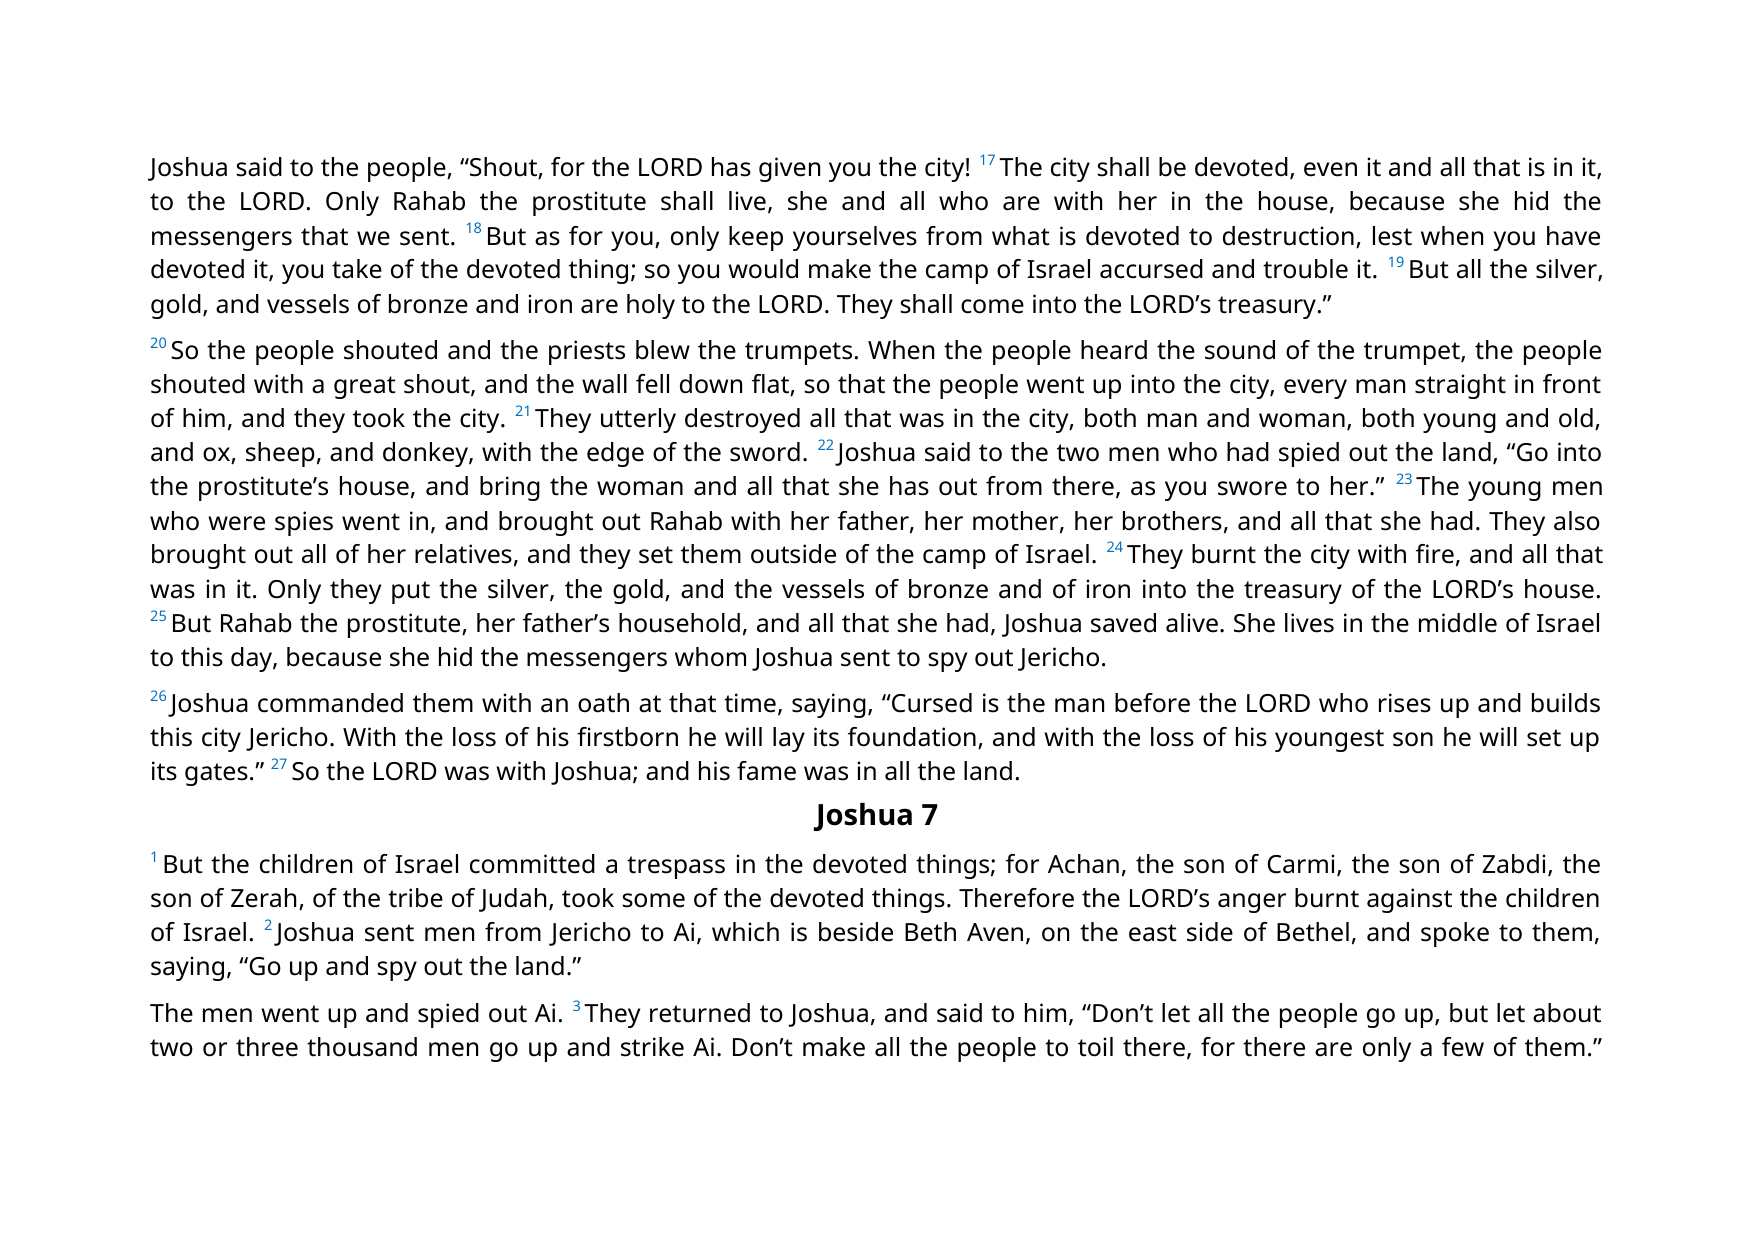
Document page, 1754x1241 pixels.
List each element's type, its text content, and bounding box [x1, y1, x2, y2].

text 1 But the children of Israel committed a trespass in the devoted things; for Achan, the son of Carmi, the son of Zabdi, the son of Zerah, of the tribe of Judah, took some of the devoted things. Therefore the LORD’s anger burnt against the children of Israel. 2 Joshua sent men from Jericho to Ai, which is beside Beth Aven, on the east side of Bethel, and spoke to them, saying, “Go up and spy out the land.” [150, 847, 1604, 983]
text Joshua said to the people, “Shout, for the LORD has given you the city! 17 The city shall be devoted, even it and all that is in it, to the LORD. Only Rahab the prostitute shall live, she and all who are with her in the house, because she hid the messengers that we sent. 18 But as for you, only keep yourselves from what is devoted to destruction, lest when you have devoted it, you take of the devoted thing; so you would make the camp of Israel accursed and trouble it. 19 But all the silver, gold, and vessels of bronze and iron are holy to the LORD. They shall come into the LORD’s treasury.” [150, 150, 1604, 320]
text 20 So the people shouted and the priests blew the trumpets. When the people heard the sound of the trumpet, the people shouted with a great shout, and the wall fell down flat, so that the people went up into the city, every man straight in front of him, and they took the city. 21 They utterly destroyed all that was in the city, both man and woman, both young and old, and ox, sheep, and donkey, with the edge of the sword. 22 Joshua said to the two men who had spied out the land, “Go into the prostitute’s house, and bring the woman and all that she has out from there, as you swore to her.” 23 The young men who were spies went in, and brought out Rahab with her father, her mother, her brothers, and all that she had. They also brought out all of her relatives, and they set them outside of the camp of Israel. 24 They burnt the city with fire, and all that was in it. Only they put the silver, the gold, and the vessels of bronze and of iron into the treasury of the LORD’s house. 25 But Rahab the prostitute, her father’s household, and all that she had, Joshua saved alive. She lives in the middle of Israel to this day, because she hid the messengers whom Joshua sent to spy out Jericho. [150, 333, 1604, 673]
text Joshua 7 [150, 794, 1604, 834]
text The men went up and spied out Ai. 3 They returned to Joshua, and said to him, “Don’t let all the people go up, but let about two or three thousand men go up and strike Ai. Don’t make all the people to toil there, for there are only a few of them.” [150, 995, 1604, 1063]
text 26 Joshua commanded them with an oath at that time, saying, “Cursed is the man before the LORD who rises up and builds this city Jericho. With the loss of his firstborn he will lay its foundation, and with the loss of his youngest son he will set up its gates.” 27 So the LORD was with Joshua; and his fame was in all the land. [150, 686, 1604, 788]
